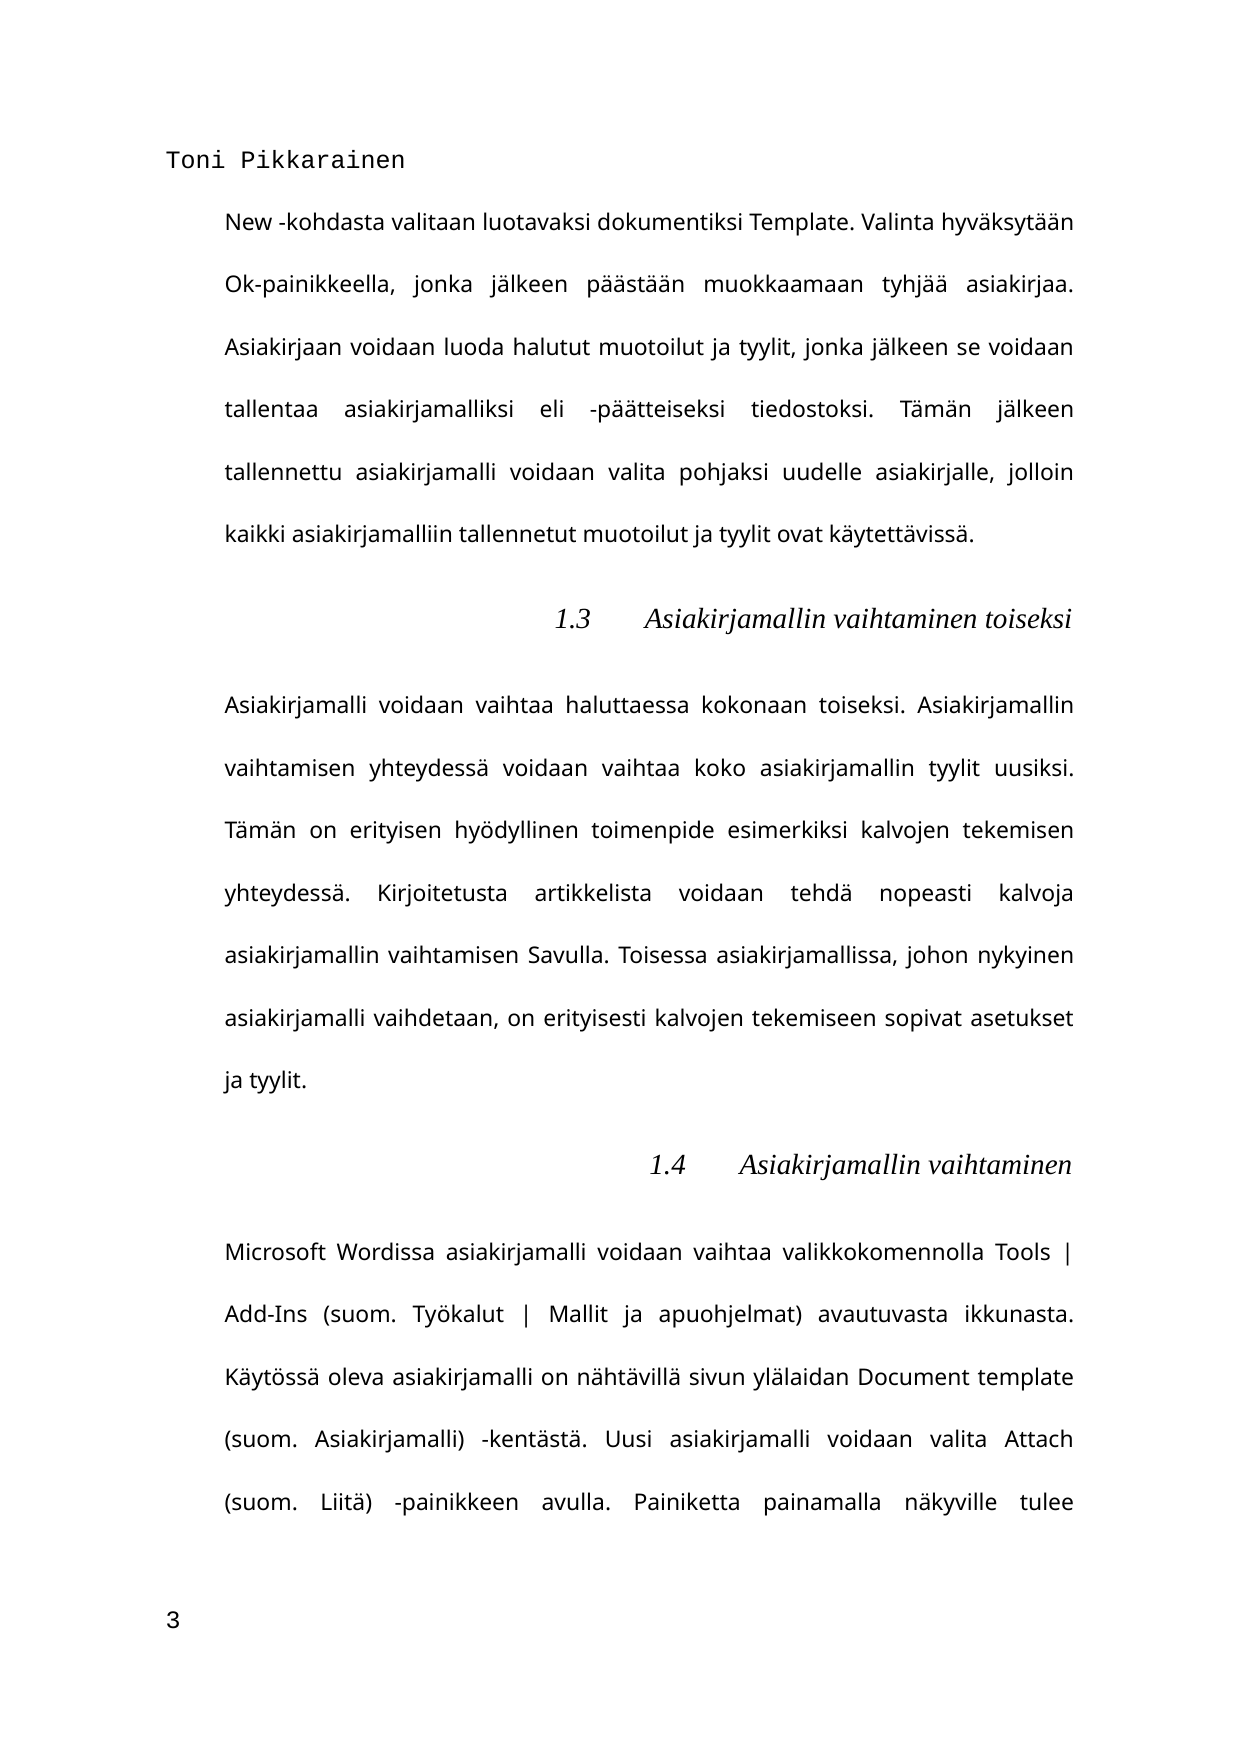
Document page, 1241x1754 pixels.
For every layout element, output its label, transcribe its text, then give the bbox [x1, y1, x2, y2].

text Asiakirjamalli voidaan vaihtaa haluttaessa kokonaan toiseksi. Asiakirjamallin vaihtamisen yhteydessä voidaan vaihtaa koko asiakirjamallin tyylit uusiksi. Tämän on erityisen hyödyllinen toimenpide esimerkiksi kalvojen tekemisen yhteydessä. Kirjoitetusta artikkelista voidaan tehdä nopeasti kalvoja asiakirjamallin vaihtamisen Savulla. Toisessa asiakirjamallissa, johon nykyinen asiakirjamalli vaihdetaan, on erityisesti kalvojen tekemiseen sopivat asetukset ja tyylit. [224, 689, 1075, 1095]
text Microsoft Wordissa asiakirjamalli voidaan vaihtaa valikkokomennolla Tools | Add-Ins (suom. Työkalut | Mallit ja apuohjelmat) avautuvasta ikkunasta. Käytössä oleva asiakirjamalli on nähtävillä sivun ylälaidan Document template (suom. Asiakirjamalli) -kentästä. Uusi asiakirjamalli voidaan valita Attach (suom. Liitä) -painikkeen avulla. Painiketta painamalla näkyville tulee [224, 1235, 1075, 1517]
subtitle Asiakirjamallin vaihtaminen [128, 1147, 1075, 1181]
text New -kohdasta valitaan luotavaksi dokumentiksi Template. Valinta hyväksytään Ok-painikkeella, jonka jälkeen päästään muokkaamaan tyhjää asiakirjaa. Asiakirjaan voidaan luoda halutut muotoilut ja tyylit, jonka jälkeen se voidaan tallentaa asiakirjamalliksi eli -päätteiseksi tiedostoksi. Tämän jälkeen tallennettu asiakirjamalli voidaan valita pohjaksi uudelle asiakirjalle, jolloin kaikki asiakirjamalliin tallennetut muotoilut ja tyylit ovat käytettävissä. [224, 205, 1075, 549]
subtitle Asiakirjamallin vaihtaminen toiseksi [128, 601, 1075, 635]
